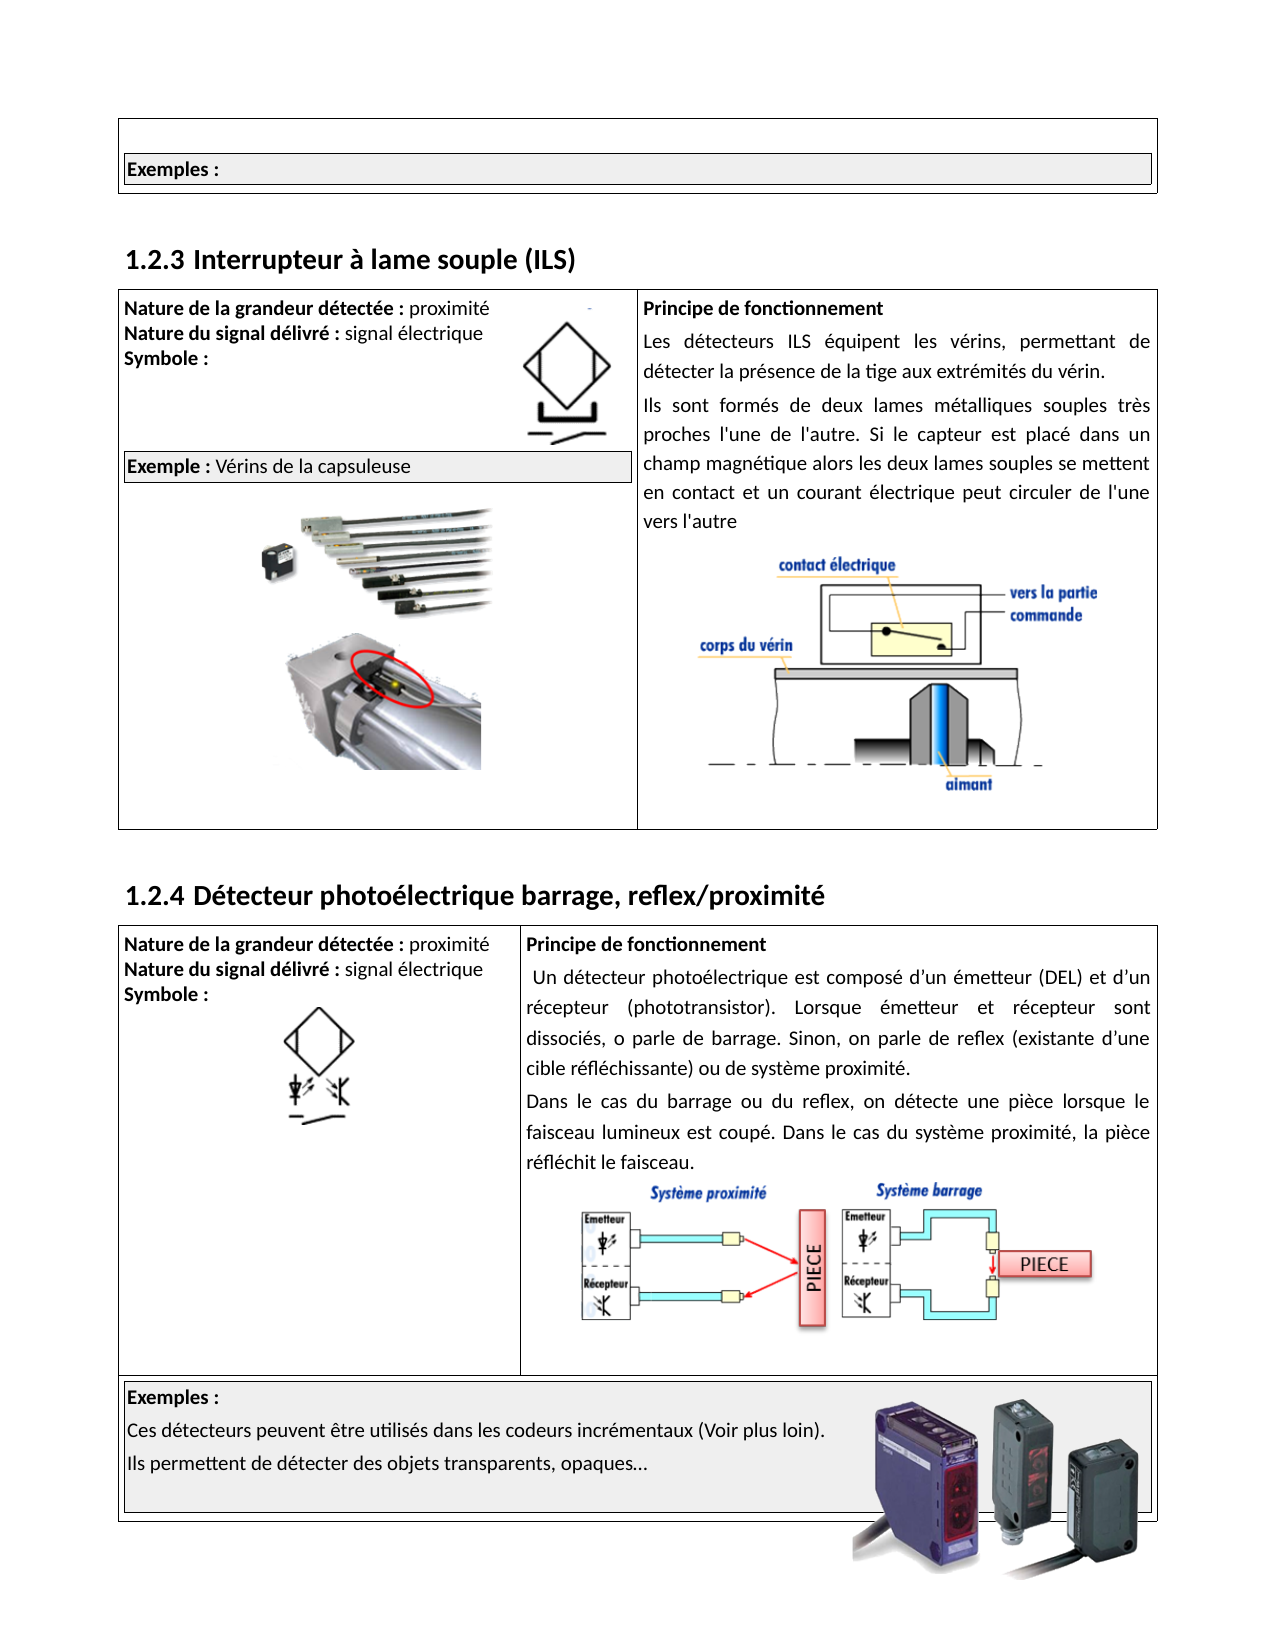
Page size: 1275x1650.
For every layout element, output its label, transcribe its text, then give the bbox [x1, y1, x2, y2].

table_header Principe de fonctionnement Un détecteur photoélectrique est composé d’un émetteur (DEL) et d’un récepteur (phototransistor). Lorsque émetteur et récepteur sont dissociés, o parle de barrage. Sinon, on parle de reflex (existante d’une cible réfléchissante) ou de système proximité. Dans le cas du barrage ou du reflex, on détecte une pièce lorsque le faisceau lumineux est coupé. Dans le cas du système proximité, la pièce réfléchit le faisceau. [521, 926, 1157, 1375]
picture [852, 1399, 981, 1574]
table_header Nature de la grandeur détectée : proximité Nature du signal délivré : signal électrique Symbole : [119, 926, 520, 1375]
table_cell Exemples : [119, 119, 1157, 193]
picture [580, 1182, 1097, 1336]
picture [283, 1007, 355, 1125]
subtitle Interrupteur à lame souple (ILS) [118, 241, 1157, 276]
picture [992, 1399, 1139, 1580]
subtitle Détecteur photoélectrique barrage, reflex/proximité [118, 877, 1157, 912]
table_header Nature de la grandeur détectée : proximité Nature du signal délivré : signal électrique Symbole : Exemple : Vérins de la capsuleuse [119, 290, 637, 829]
picture [272, 633, 482, 770]
picture [522, 308, 612, 445]
table_header Principe de fonctionnement Les détecteurs ILS équipent les vérins, permettant de détecter la présence de la tige aux extrémités du vérin. Ils sont formés de deux lames métalliques souples très proches l'une de l'autre. Si le capteur est placé dans un champ magnétique alors les deux lames souples se mettent en contact et un courant électrique peut circuler de l'une vers l'autre [638, 290, 1157, 829]
picture [697, 556, 1098, 791]
table_cell Exemples : Ces détecteurs peuvent être utilisés dans les codeurs incrémentaux (Voir plus loin). Ils permettent de détecter des objets transparents, opaques… [119, 1376, 1157, 1521]
picture [261, 507, 494, 620]
